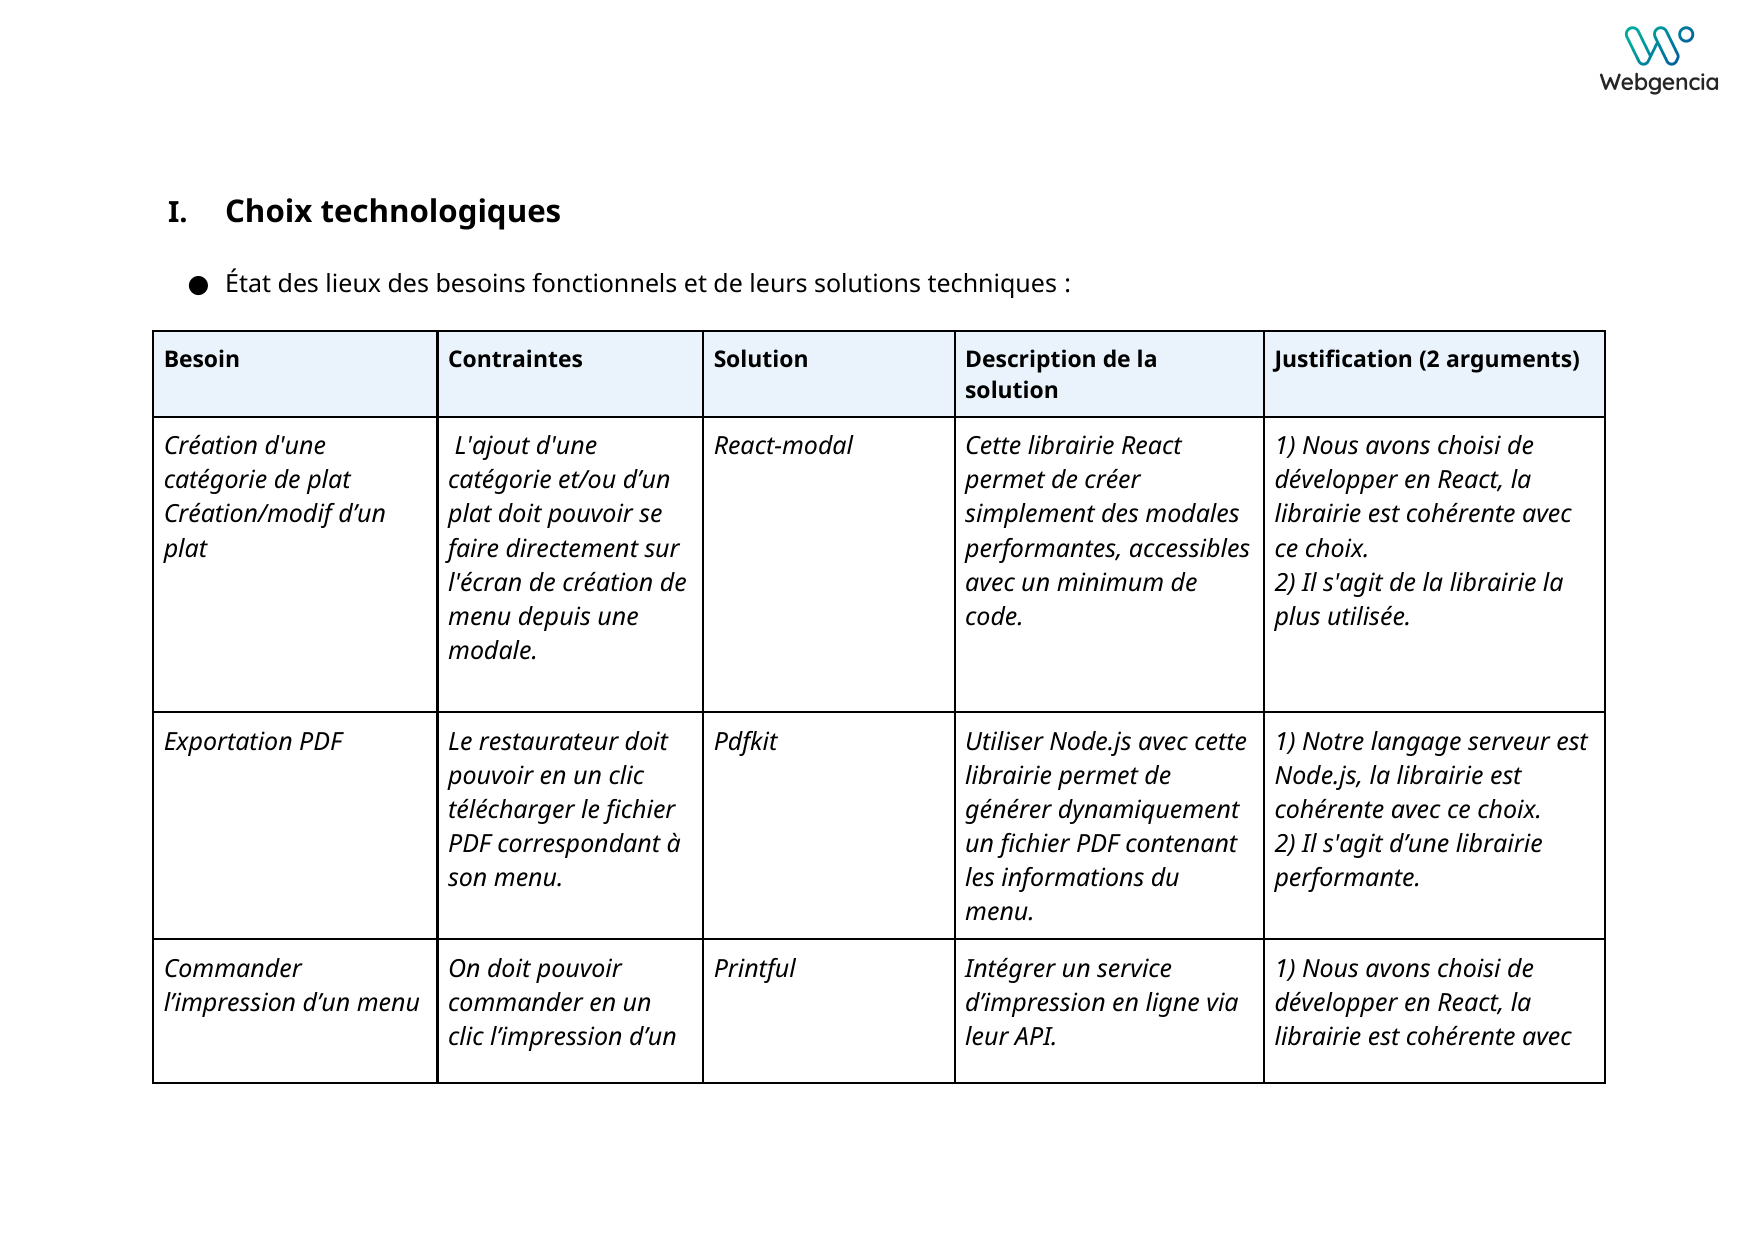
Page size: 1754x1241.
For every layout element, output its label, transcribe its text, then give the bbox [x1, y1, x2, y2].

table_header Solution [704, 332, 954, 416]
table_cell Le restaurateur doit pouvoir en un clic télécharger le fichier PDF correspondant à son menu. [439, 713, 702, 938]
table_cell L'ajout d'une catégorie et/ou d’un plat doit pouvoir se faire directement sur l'écran de création de menu depuis une modale. [439, 418, 702, 711]
table_cell Intégrer un service d’impression en ligne via leur API. [956, 940, 1263, 1082]
table_header Contraintes [439, 332, 702, 416]
subtitle Choix technologiques [187, 189, 1604, 232]
list État des lieux des besoins fonctionnels et de leurs solutions techniques : [187, 266, 1604, 300]
table_header Justification (2 arguments) [1265, 332, 1604, 416]
table_cell React-modal [704, 418, 954, 711]
table_cell 1) Nous avons choisi de développer en React, la librairie est cohérente avec [1265, 940, 1604, 1082]
table_header Besoin [154, 332, 436, 416]
table_cell Utiliser Node.js avec cette librairie permet de générer dynamiquement un fichier PDF contenant les informations du menu. [956, 713, 1263, 938]
table_cell Création d'une catégorie de plat Création/modif d’un plat [154, 418, 436, 711]
table_cell Exportation PDF [154, 713, 436, 938]
table_cell Cette librairie React permet de créer simplement des modales performantes, accessibles avec un minimum de code. [956, 418, 1263, 711]
table_cell Printful [704, 940, 954, 1082]
picture [1580, 20, 1739, 101]
table_cell Commander l’impression d’un menu [154, 940, 436, 1082]
table_cell 1) Nous avons choisi de développer en React, la librairie est cohérente avec ce choix. 2) Il s'agit de la librairie la plus utilisée. [1265, 418, 1604, 711]
table_cell 1) Notre langage serveur est Node.js, la librairie est cohérente avec ce choix. 2) Il s'agit d’une librairie performante. [1265, 713, 1604, 938]
table_header Description de la solution [956, 332, 1263, 416]
table_cell Pdfkit [704, 713, 954, 938]
table_cell On doit pouvoir commander en un clic l’impression d’un [439, 940, 702, 1082]
